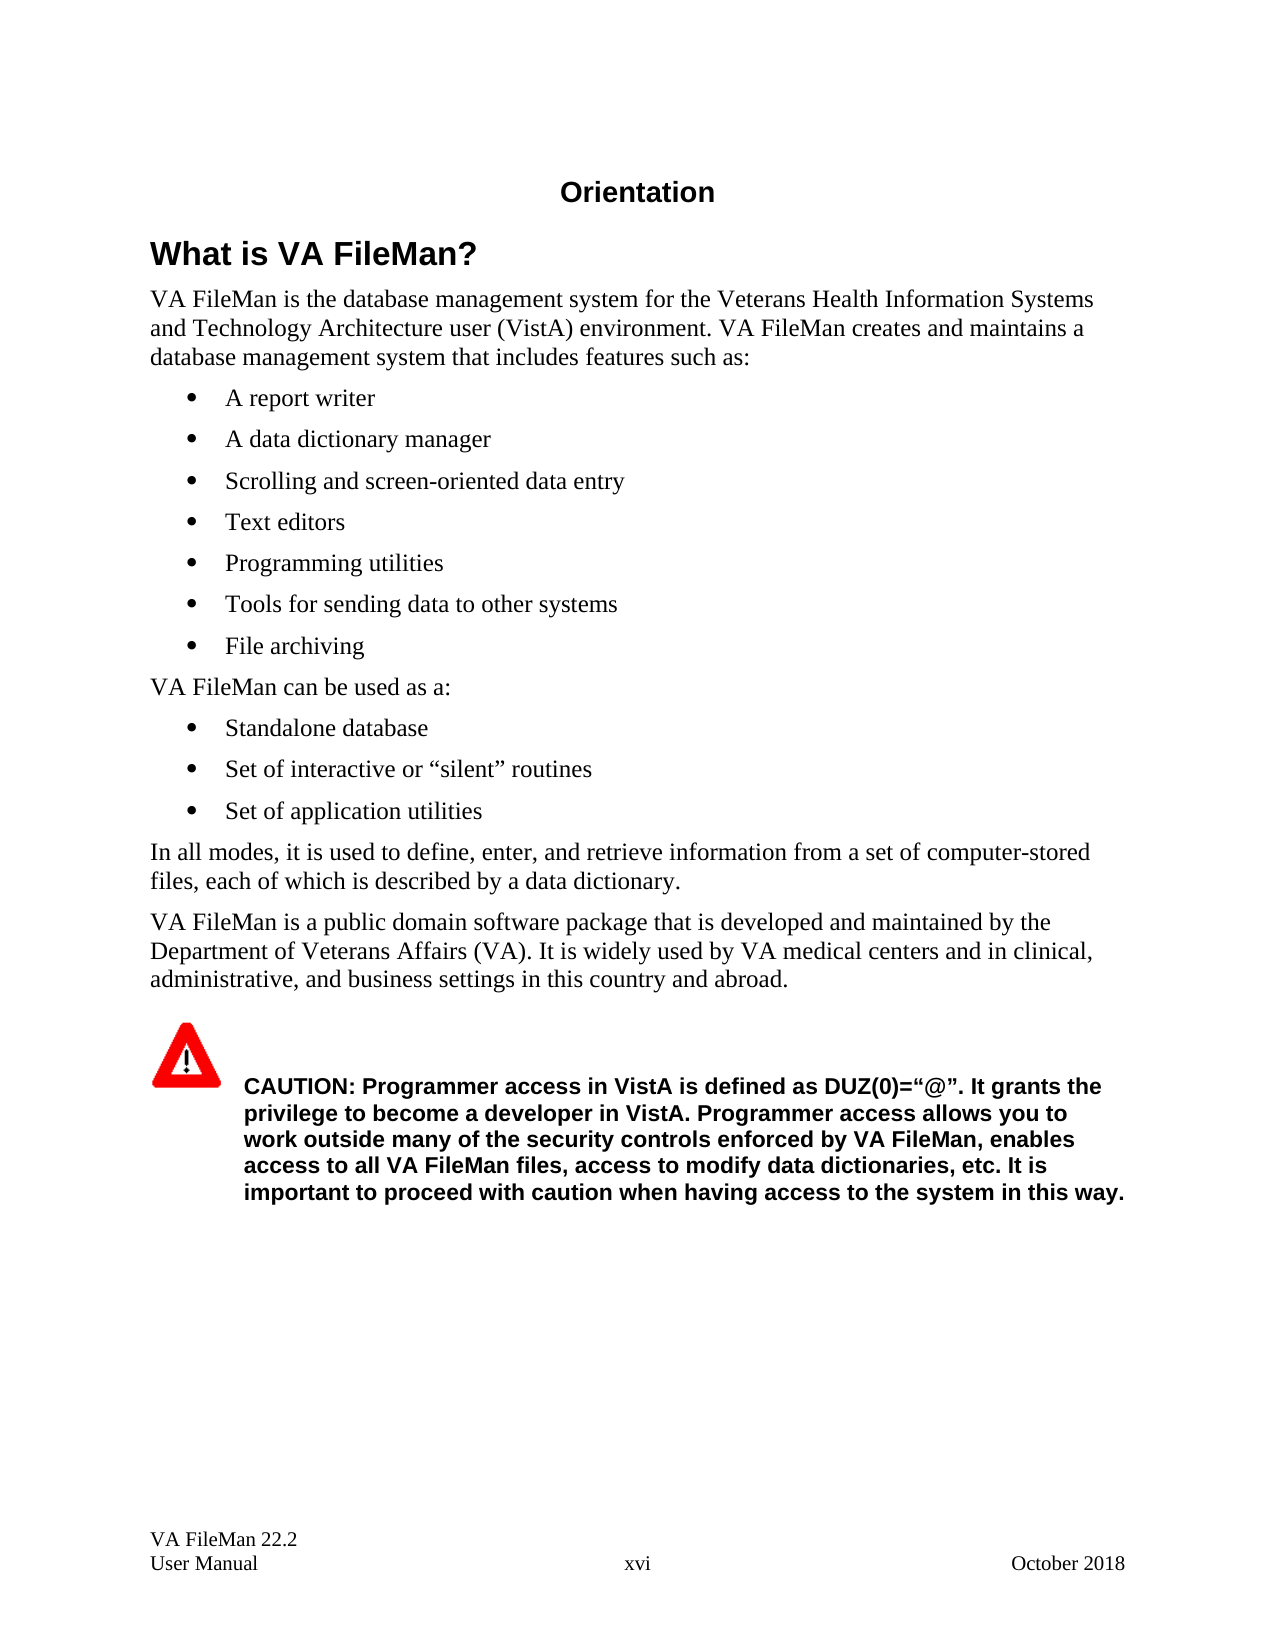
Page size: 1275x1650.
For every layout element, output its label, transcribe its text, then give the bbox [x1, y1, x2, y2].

subtitle What is VA FileMan? [150, 233, 1125, 272]
list Scrolling and screen-oriented data entry [187, 466, 1125, 494]
text VA FileMan can be used as a: [150, 672, 1125, 701]
text In all modes, it is used to define, enter, and retrieve information from a set of computer-stored files, each of which is described by a data dictionary. [150, 837, 1125, 894]
text VA FileMan is a public domain software package that is developed and maintained by the Department of Veterans Affairs (VA). It is widely used by VA medical centers and in clinical, administrative, and business settings in this country and abroad. [150, 907, 1125, 993]
list Standalone database [187, 713, 1125, 742]
list File archiving [187, 631, 1125, 659]
subtitle Orientation [150, 175, 1125, 208]
list A report writer [187, 383, 1125, 412]
text CAUTION: Programmer access in VistA is defined as DUZ(0)=“@”. It grants the privilege to become a developer in VistA. Programmer access allows you to work outside many of the security controls enforced by VA FileMan, enables access to all VA FileMan files, access to modify data dictionaries, etc. It is important to proceed with caution when having access to the system in this way. [150, 1018, 1125, 1205]
list Tools for sending data to other systems [187, 589, 1125, 618]
text VA FileMan is the database management system for the Veterans Health Information Systems and Technology Architecture user (VistA) environment. VA FileMan creates and maintains a database management system that includes features such as: [150, 284, 1125, 371]
list Text editors [187, 507, 1125, 536]
list Set of interactive or “silent” routines [187, 754, 1125, 783]
list A data dictionary manager [187, 424, 1125, 453]
list Set of application utilities [187, 796, 1125, 824]
list Programming utilities [187, 548, 1125, 577]
